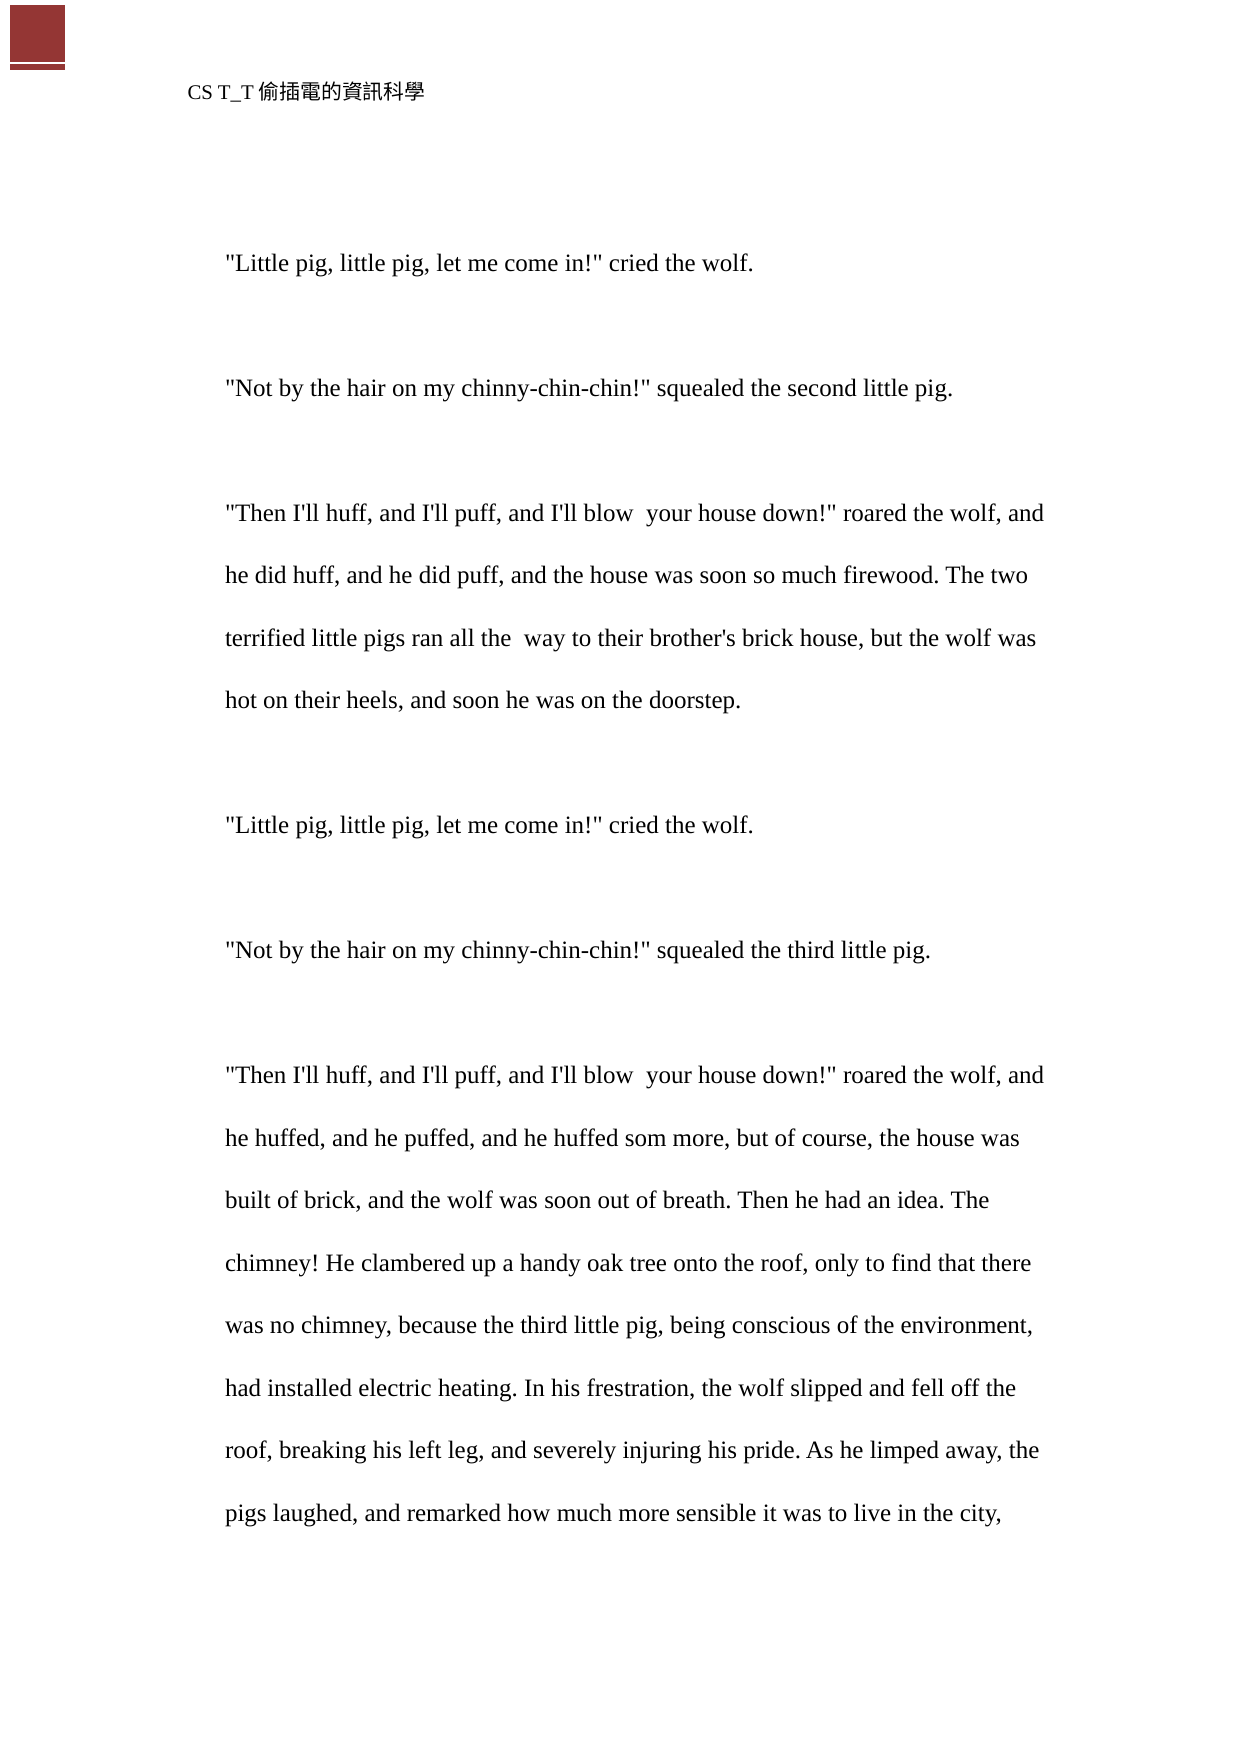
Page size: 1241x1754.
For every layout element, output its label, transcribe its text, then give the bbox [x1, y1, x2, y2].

text "Little pig, little pig, let me come in!" cried the wolf. [225, 221, 1053, 283]
text "Not by the hair on my chinny-chin-chin!" squealed the third little pig. [225, 908, 1053, 971]
text "Then I'll huff, and I'll puff, and I'll blow your house down!" roared the wolf, and he did huff, and he did puff, and the house was soon so much firewood. The two terrified little pigs ran all the way to their brother's brick house, but the wolf was hot on their heels, and soon he was on the doorstep. [225, 471, 1053, 721]
text "Then I'll huff, and I'll puff, and I'll blow your house down!" roared the wolf, and he huffed, and he puffed, and he huffed som more, but of course, the house was built of brick, and the wolf was soon out of breath. Then he had an idea. The chimney! He clambered up a handy oak tree onto the roof, only to find that there was no chimney, because the third little pig, being conscious of the environment, had installed electric heating. In his frestration, the wolf slipped and fell off the roof, breaking his left leg, and severely injuring his pride. As he limped away, the pigs laughed, and remarked how much more sensible it was to live in the city, [225, 1033, 1053, 1533]
text "Not by the hair on my chinny-chin-chin!" squealed the second little pig. [225, 346, 1053, 408]
text "Little pig, little pig, let me come in!" cried the wolf. [225, 783, 1053, 846]
